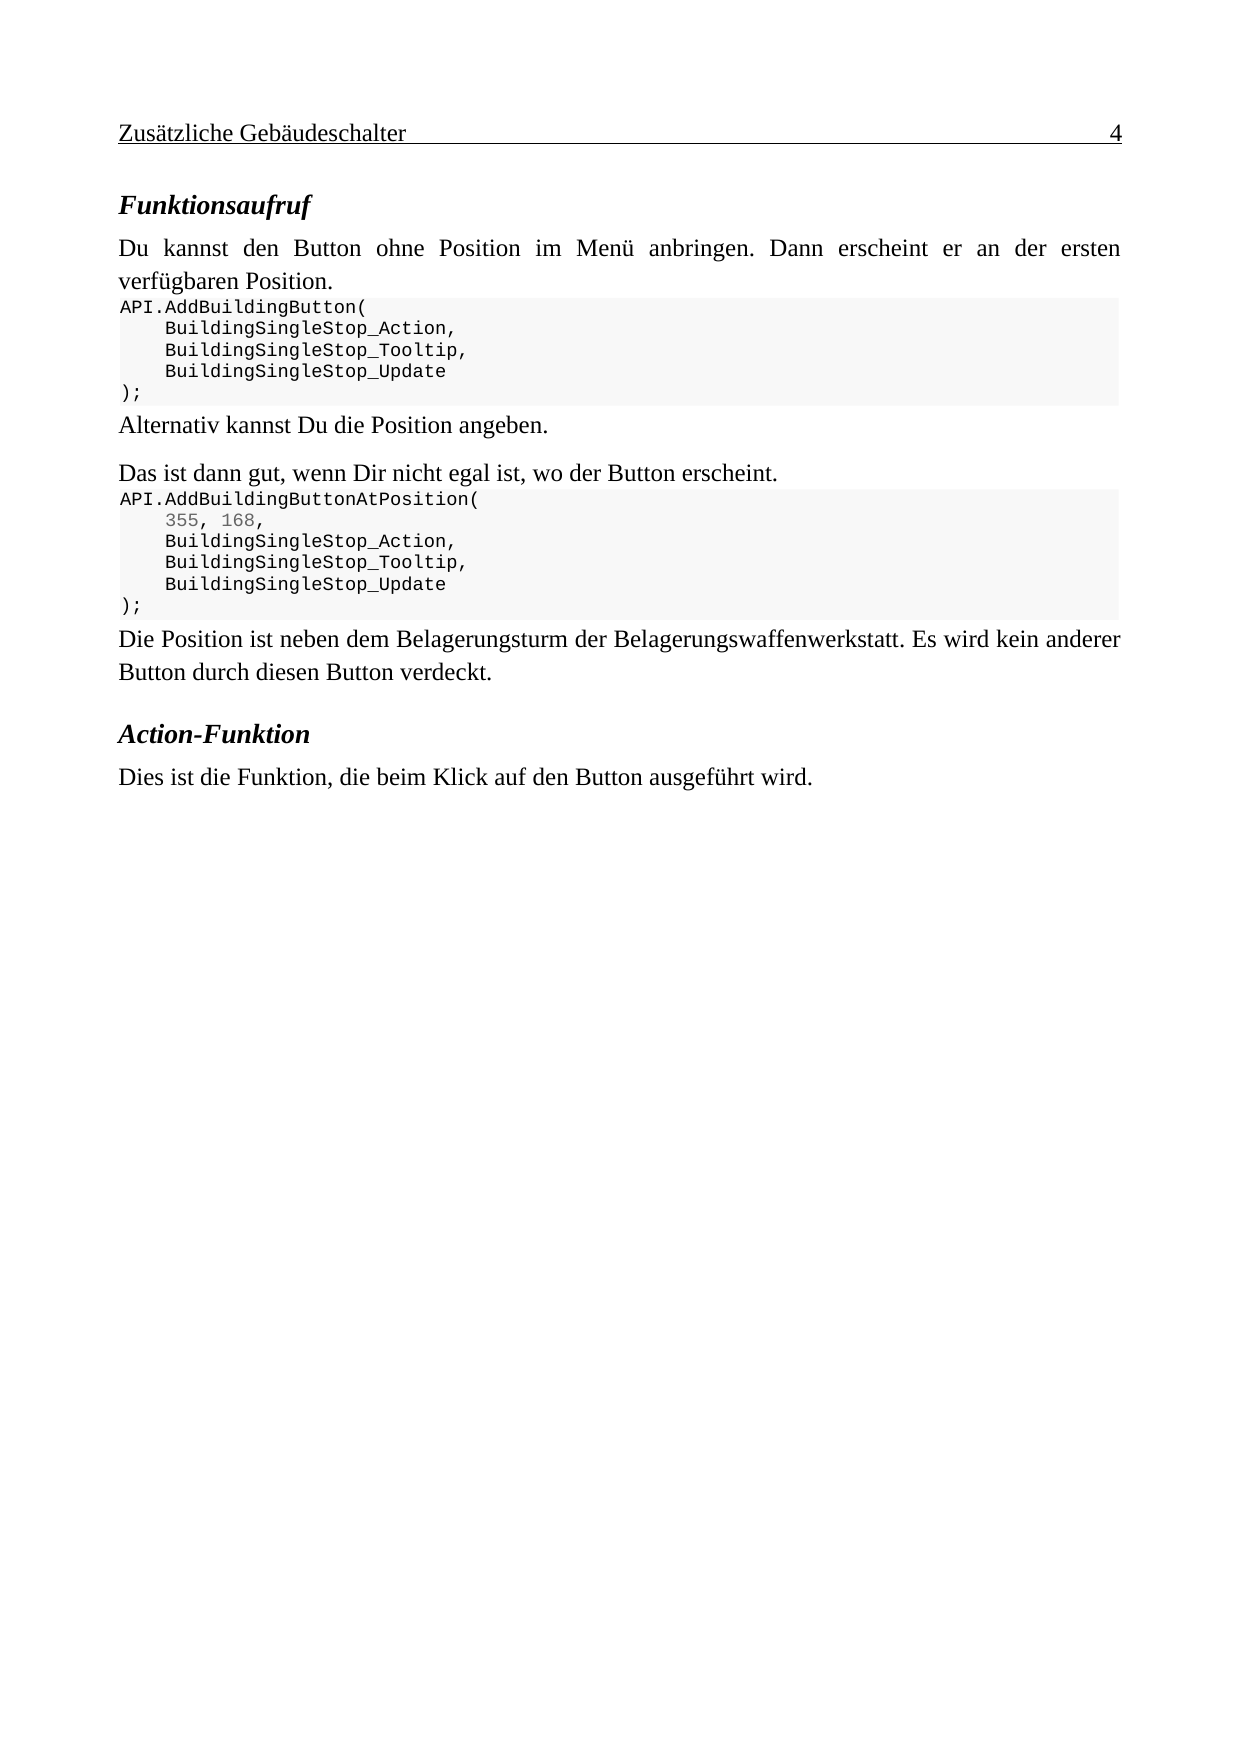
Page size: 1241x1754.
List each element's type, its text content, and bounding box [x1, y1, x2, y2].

text Die Position ist neben dem Belagerungsturm der Belagerungswaffenwerkstatt. Es wird kein anderer Button durch diesen Button verdeckt. [118, 505, 1122, 686]
subtitle Funktionsaufruf [118, 189, 1122, 221]
subtitle Action-Funktion [118, 717, 1122, 749]
text Alternativ kannst Du die Position angeben. [118, 314, 1122, 439]
text Das ist dann gut, wenn Dir nicht egal ist, wo der Button erscheint. [118, 458, 1122, 486]
text Du kannst den Button ohne Position im Menü anbringen. Dann erscheint er an der ersten verfügbaren Position. [118, 233, 1122, 295]
text Dies ist die Funktion, die beim Klick auf den Button ausgeführt wird. [118, 762, 1122, 791]
